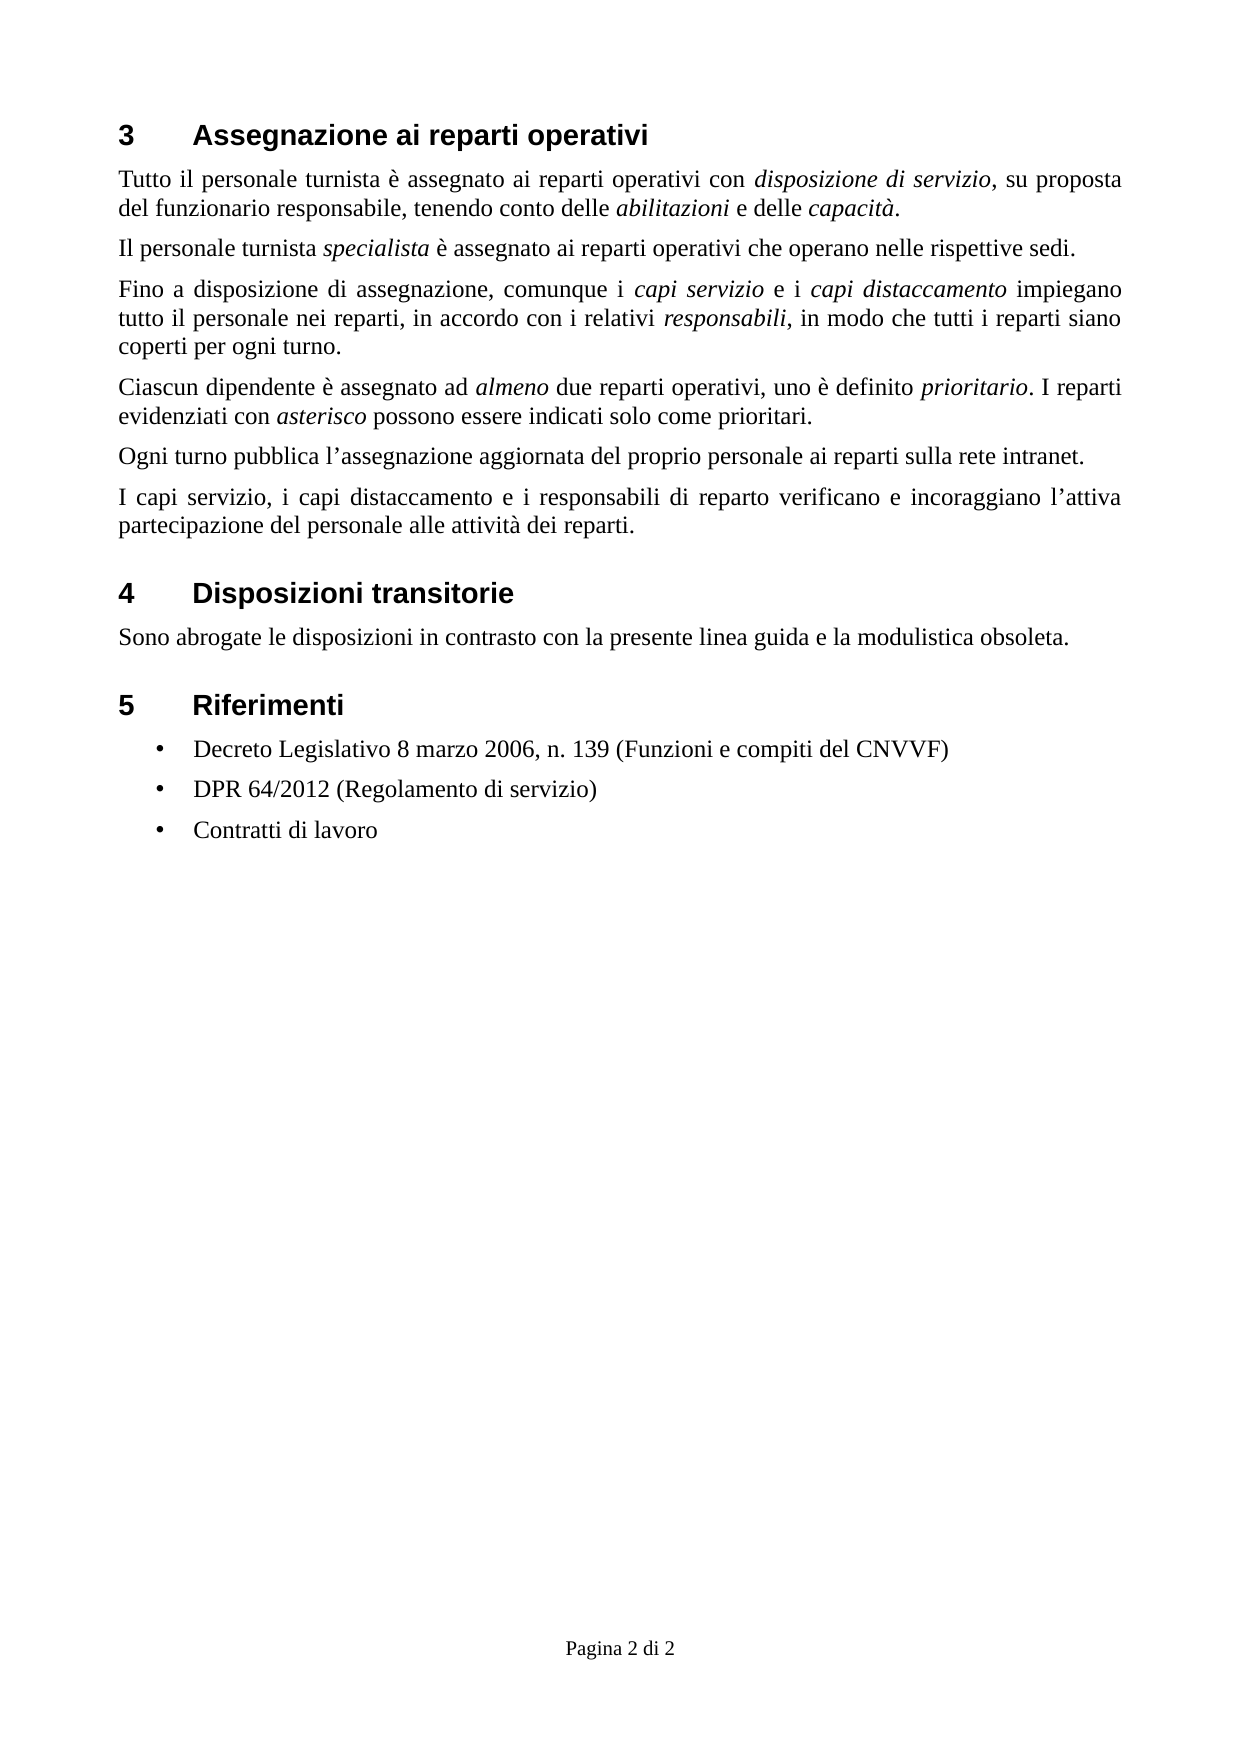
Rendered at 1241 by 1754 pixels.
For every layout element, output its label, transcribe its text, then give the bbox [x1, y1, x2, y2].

list Decreto Legislativo 8 marzo 2006, n. 139 (Funzioni e compiti del CNVVF) [156, 734, 1122, 762]
subtitle Disposizioni transitorie [118, 576, 1122, 609]
text Sono abrogate le disposizioni in contrasto con la presente linea guida e la modulistica obsoleta. [118, 622, 1122, 651]
text Tutto il personale turnista è assegnato ai reparti operativi con disposizione di servizio, su proposta del funzionario responsabile, tenendo conto delle abilitazioni e delle capacità. [118, 164, 1122, 222]
text Ogni turno pubblica l’assegnazione aggiornata del proprio personale ai reparti sulla rete intranet. [118, 441, 1122, 470]
text Ciascun dipendente è assegnato ad almeno due reparti operativi, uno è definito prioritario. I reparti evidenziati con asterisco possono essere indicati solo come prioritari. [118, 372, 1122, 429]
subtitle Riferimenti [118, 688, 1122, 721]
text I capi servizio, i capi distaccamento e i responsabili di reparto verificano e incoraggiano l’attiva partecipazione del personale alle attività dei reparti. [118, 482, 1122, 539]
subtitle Assegnazione ai reparti operativi [118, 118, 1122, 152]
list Contratti di lavoro [156, 815, 1122, 843]
text Fino a disposizione di assegnazione, comunque i capi servizio e i capi distaccamento impiegano tutto il personale nei reparti, in accordo con i relativi responsabili, in modo che tutti i reparti siano coperti per ogni turno. [118, 274, 1122, 360]
list DPR 64/2012 (Regolamento di servizio) [156, 774, 1122, 803]
text Il personale turnista specialista è assegnato ai reparti operativi che operano nelle rispettive sedi. [118, 233, 1122, 262]
